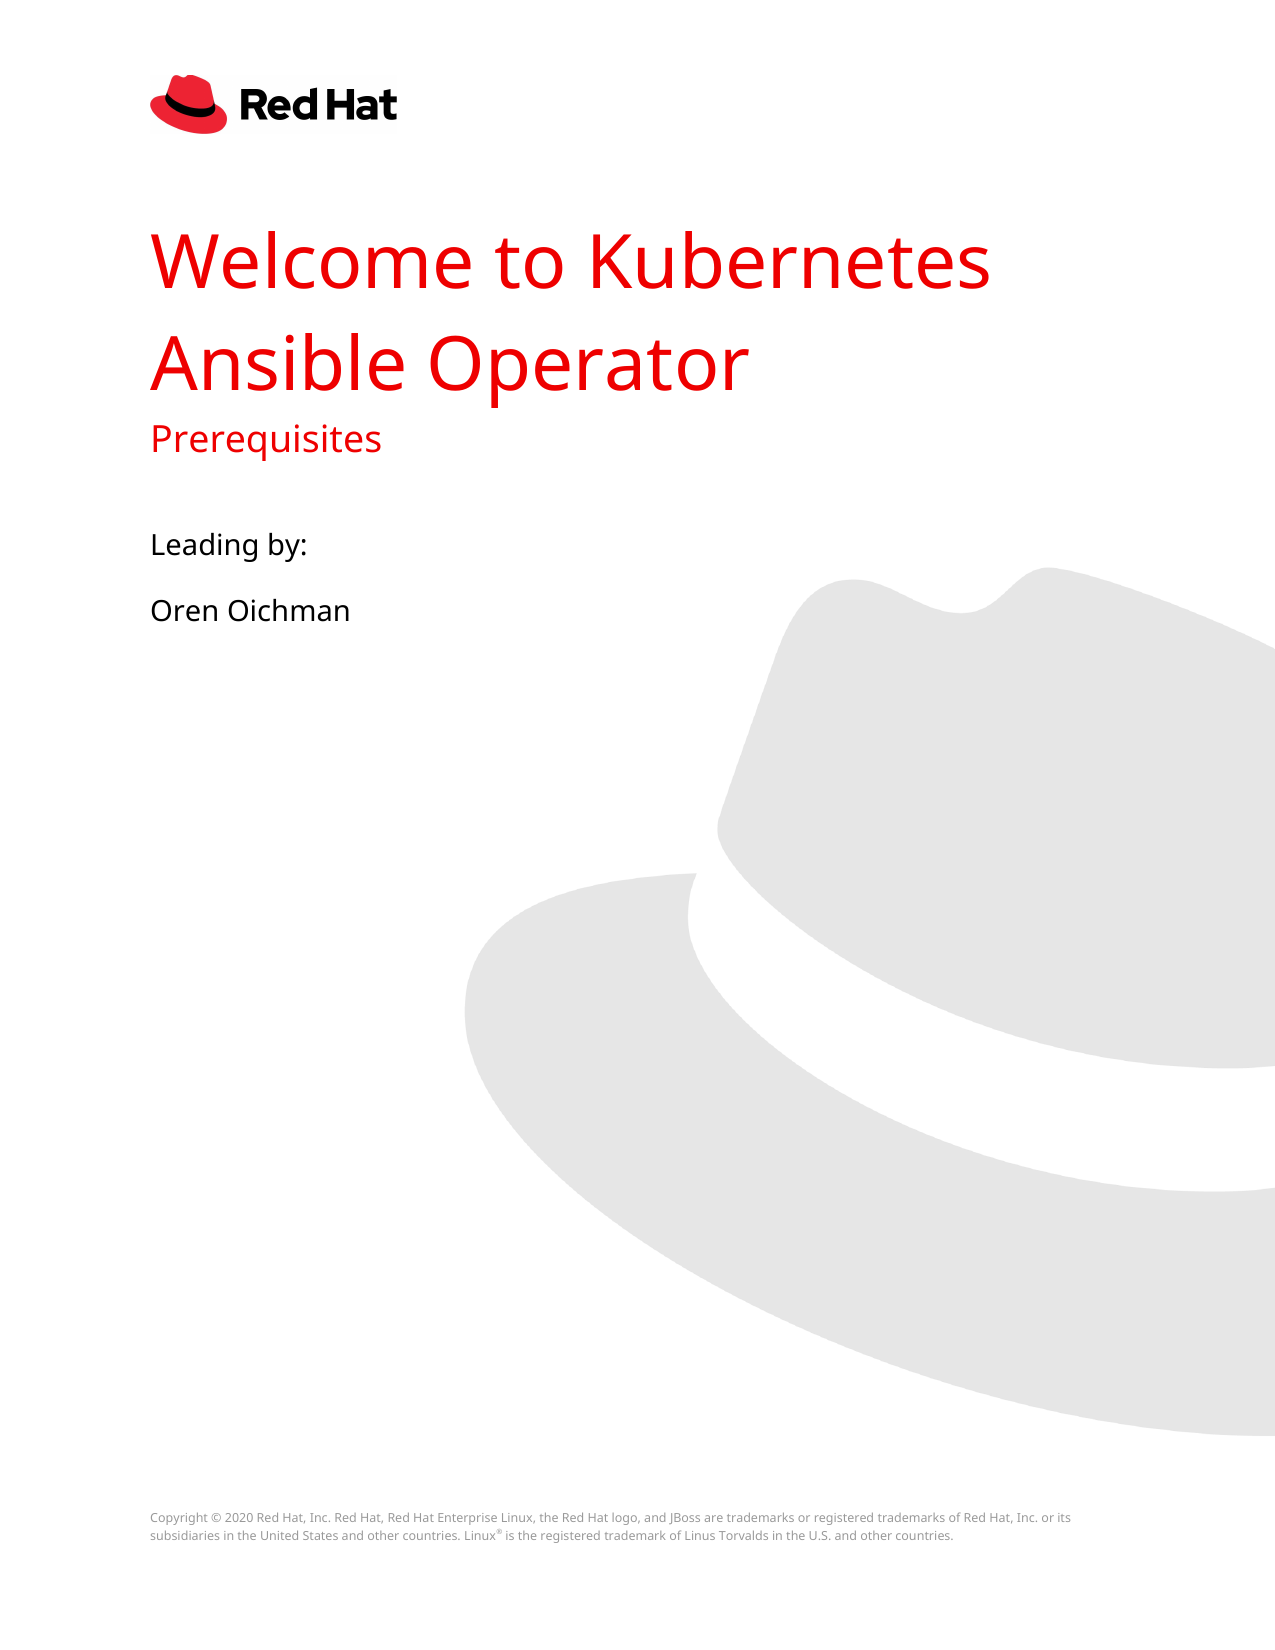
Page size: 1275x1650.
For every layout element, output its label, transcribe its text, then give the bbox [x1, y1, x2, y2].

title Welcome to Kubernetes Ansible Operator [150, 208, 1125, 413]
text Leading by: [150, 524, 1125, 563]
text Oren Oichman [150, 590, 1125, 630]
subtitle Prerequisites [150, 413, 1125, 464]
picture [445, 1145, 1275, 1457]
picture [150, 75, 397, 134]
